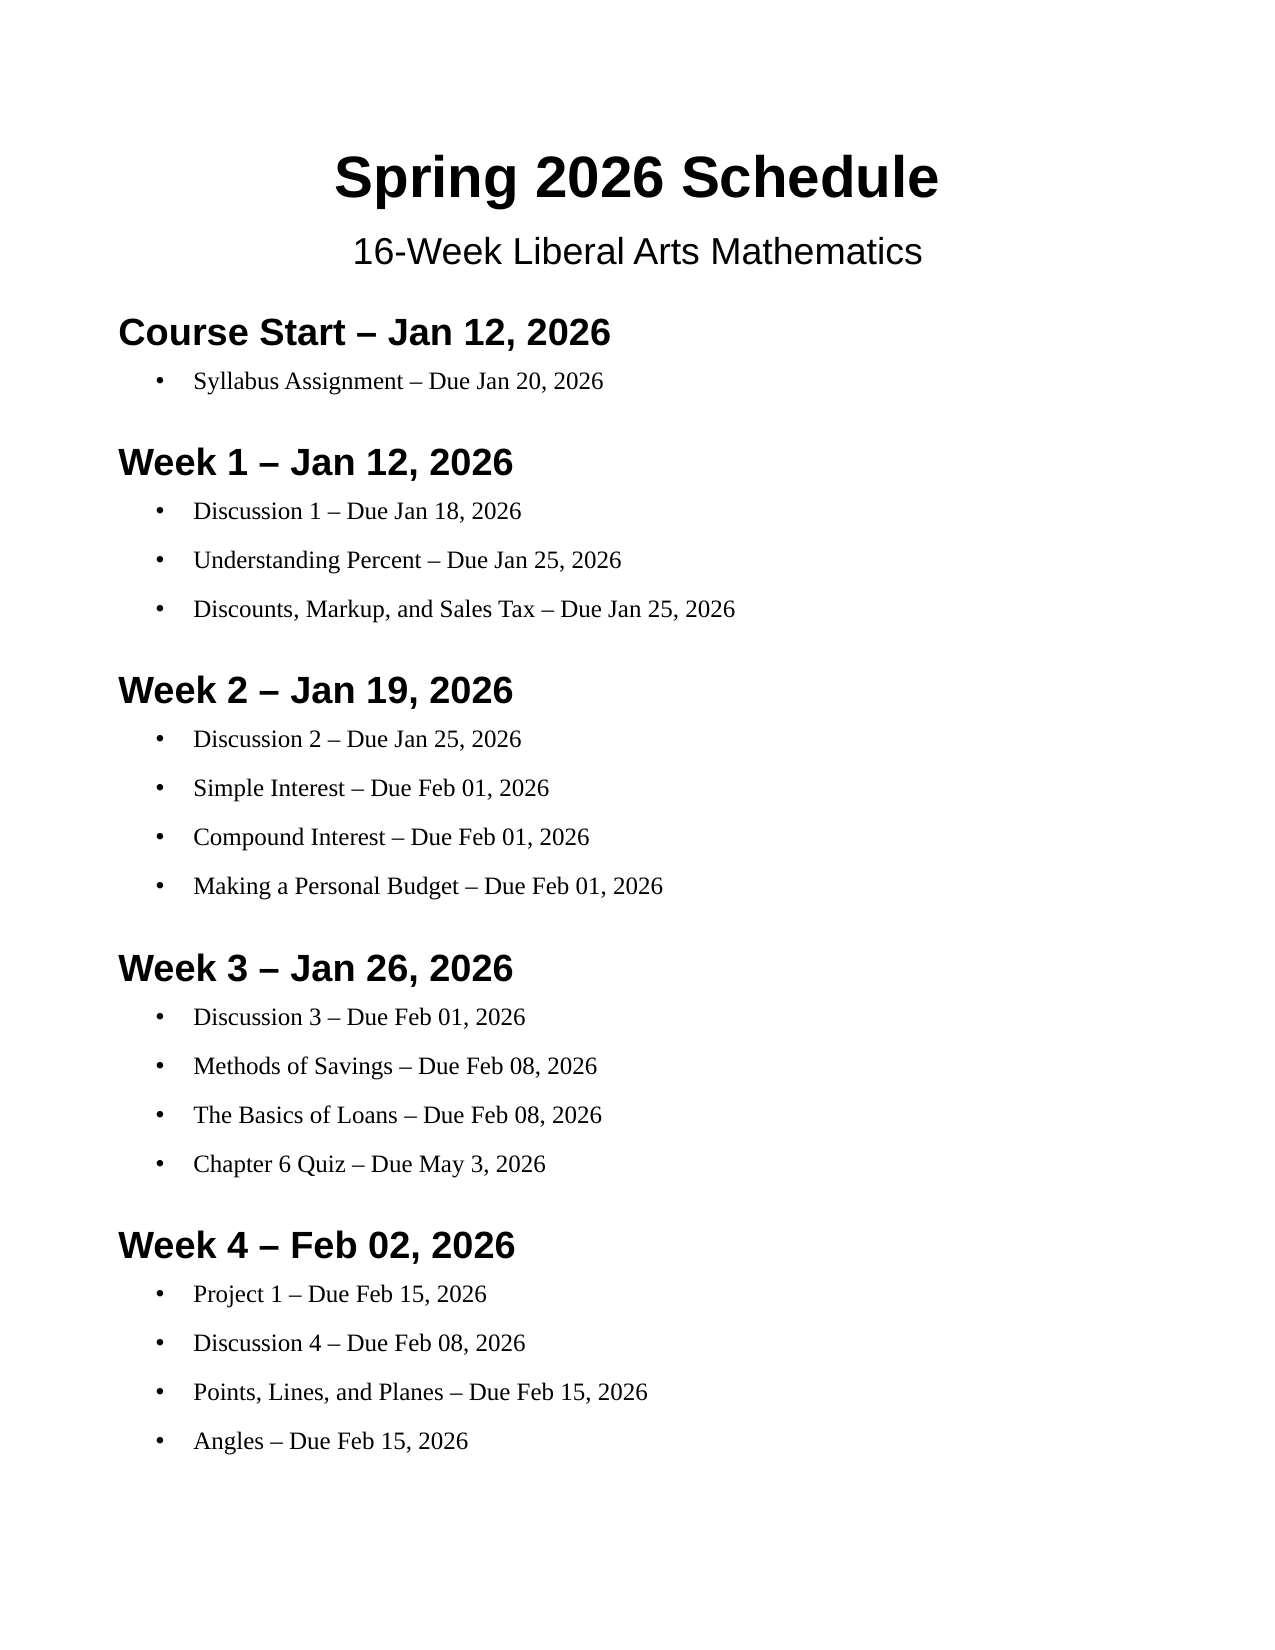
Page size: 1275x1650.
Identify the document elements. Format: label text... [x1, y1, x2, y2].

list Syllabus Assignment – Due Jan 20, 2026 [156, 366, 1157, 394]
list Discussion 2 – Due Jan 25, 2026 [156, 724, 1157, 753]
list Project 1 – Due Feb 15, 2026 [156, 1279, 1157, 1308]
subtitle 16-Week Liberal Arts Mathematics [118, 229, 1157, 272]
subtitle Week 4 – Feb 02, 2026 [118, 1223, 1157, 1267]
subtitle Week 1 – Jan 12, 2026 [118, 440, 1157, 483]
list Discussion 3 – Due Feb 01, 2026 [156, 1002, 1157, 1030]
list Angles – Due Feb 15, 2026 [156, 1426, 1157, 1455]
list Making a Personal Budget – Due Feb 01, 2026 [156, 871, 1157, 900]
list Simple Interest – Due Feb 01, 2026 [156, 773, 1157, 802]
list Chapter 6 Quiz – Due May 3, 2026 [156, 1149, 1157, 1178]
list Discounts, Markup, and Sales Tax – Due Jan 25, 2026 [156, 594, 1157, 623]
list Discussion 4 – Due Feb 08, 2026 [156, 1328, 1157, 1357]
title Spring 2026 Schedule [118, 143, 1157, 210]
list Compound Interest – Due Feb 01, 2026 [156, 822, 1157, 851]
list The Basics of Loans – Due Feb 08, 2026 [156, 1100, 1157, 1128]
subtitle Week 3 – Jan 26, 2026 [118, 946, 1157, 989]
list Methods of Savings – Due Feb 08, 2026 [156, 1051, 1157, 1079]
list Understanding Percent – Due Jan 25, 2026 [156, 545, 1157, 574]
list Points, Lines, and Planes – Due Feb 15, 2026 [156, 1377, 1157, 1406]
list Discussion 1 – Due Jan 18, 2026 [156, 496, 1157, 525]
subtitle Week 2 – Jan 19, 2026 [118, 668, 1157, 712]
subtitle Course Start – Jan 12, 2026 [118, 309, 1157, 353]
